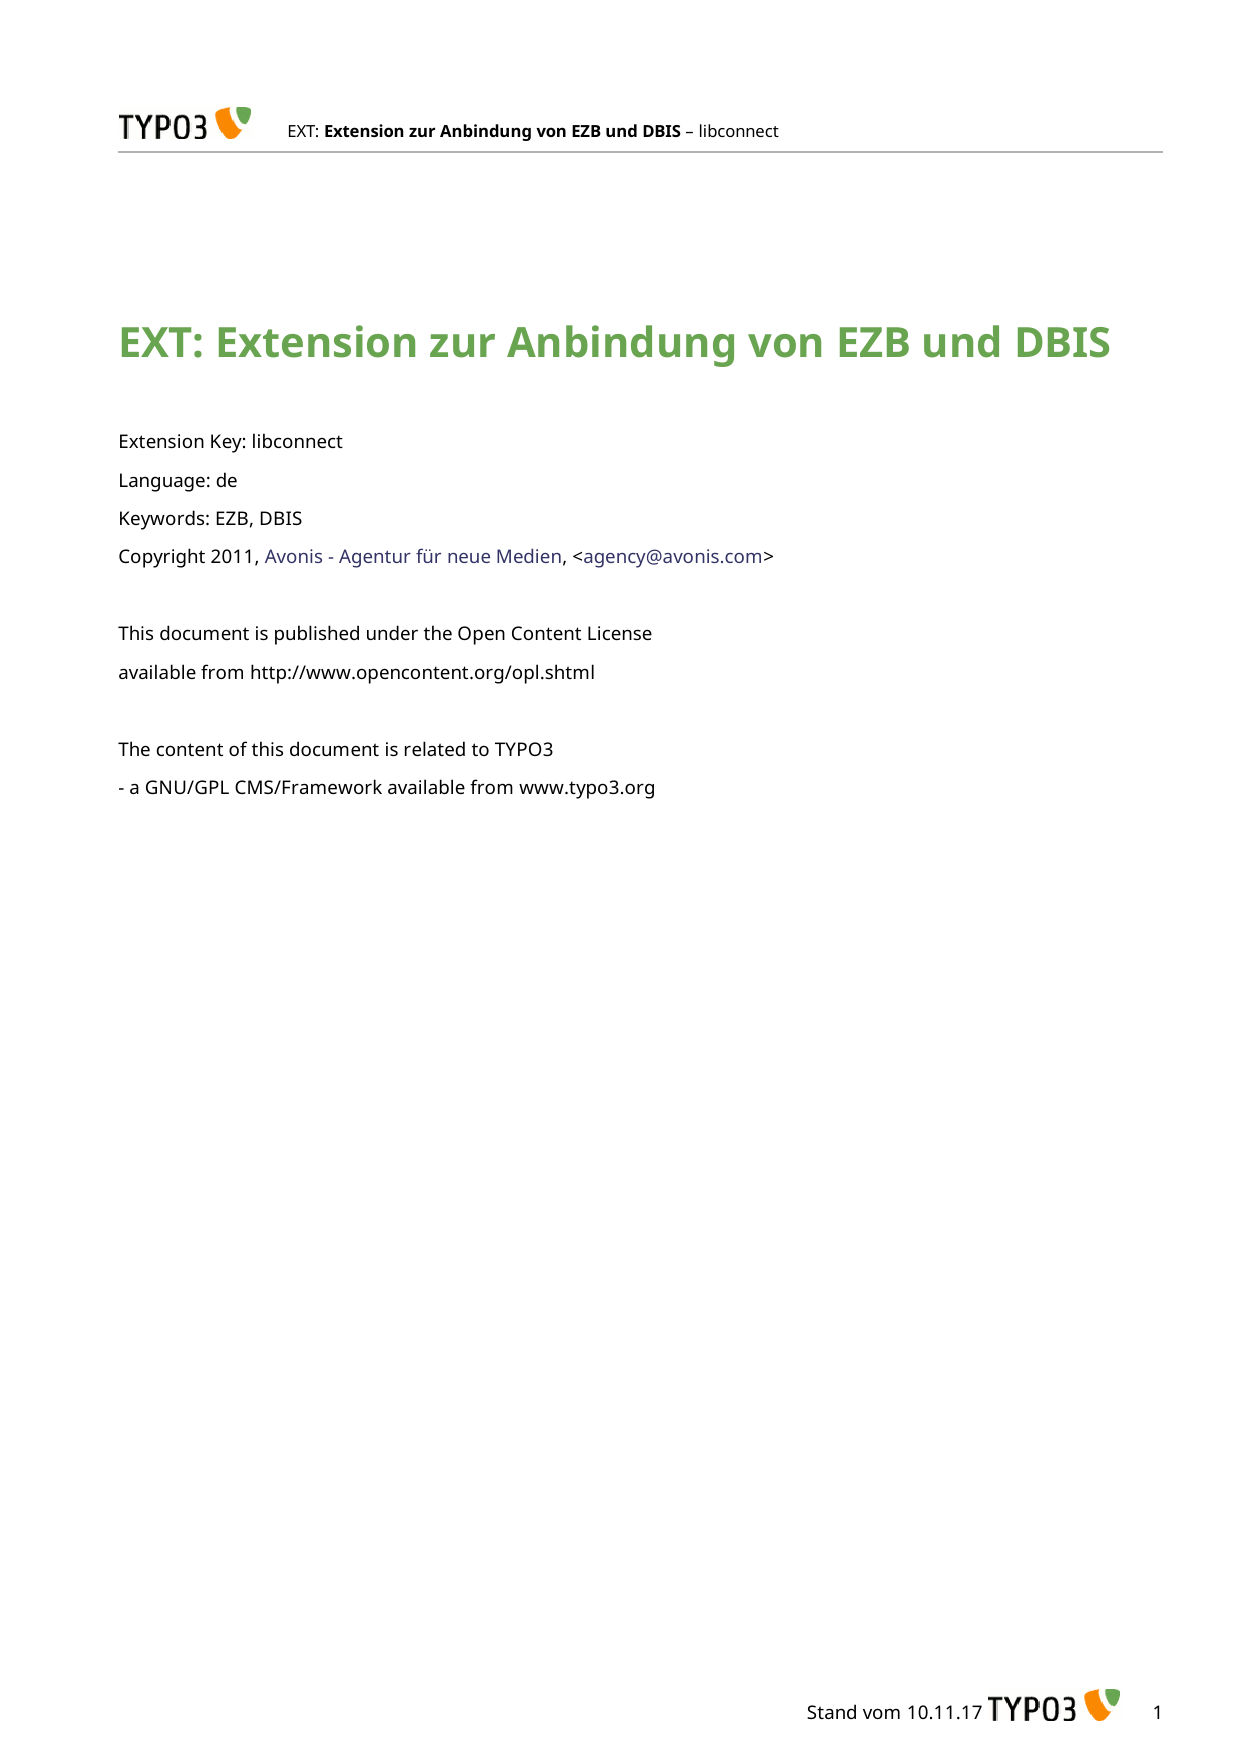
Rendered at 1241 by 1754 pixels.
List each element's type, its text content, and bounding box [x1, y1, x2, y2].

text Keywords: EZB, DBIS [118, 505, 1163, 531]
picture [987, 1688, 1123, 1721]
text Copyright 2011, Avonis - Agentur für neue Medien, <agency@avonis.com> [118, 543, 1163, 569]
text This document is published under the Open Content License [118, 620, 1163, 646]
text Language: de [118, 467, 1163, 493]
picture [118, 106, 254, 139]
text available from http://www.opencontent.org/opl.shtml [118, 659, 1163, 685]
subtitle EXT: Extension zur Anbindung von EZB und DBIS [118, 313, 1163, 369]
text Extension Key: libconnect [118, 428, 1163, 454]
text - a GNU/GPL CMS/Framework available from www.typo3.org [118, 774, 1163, 826]
text The content of this document is related to TYPO3 [118, 736, 1163, 762]
